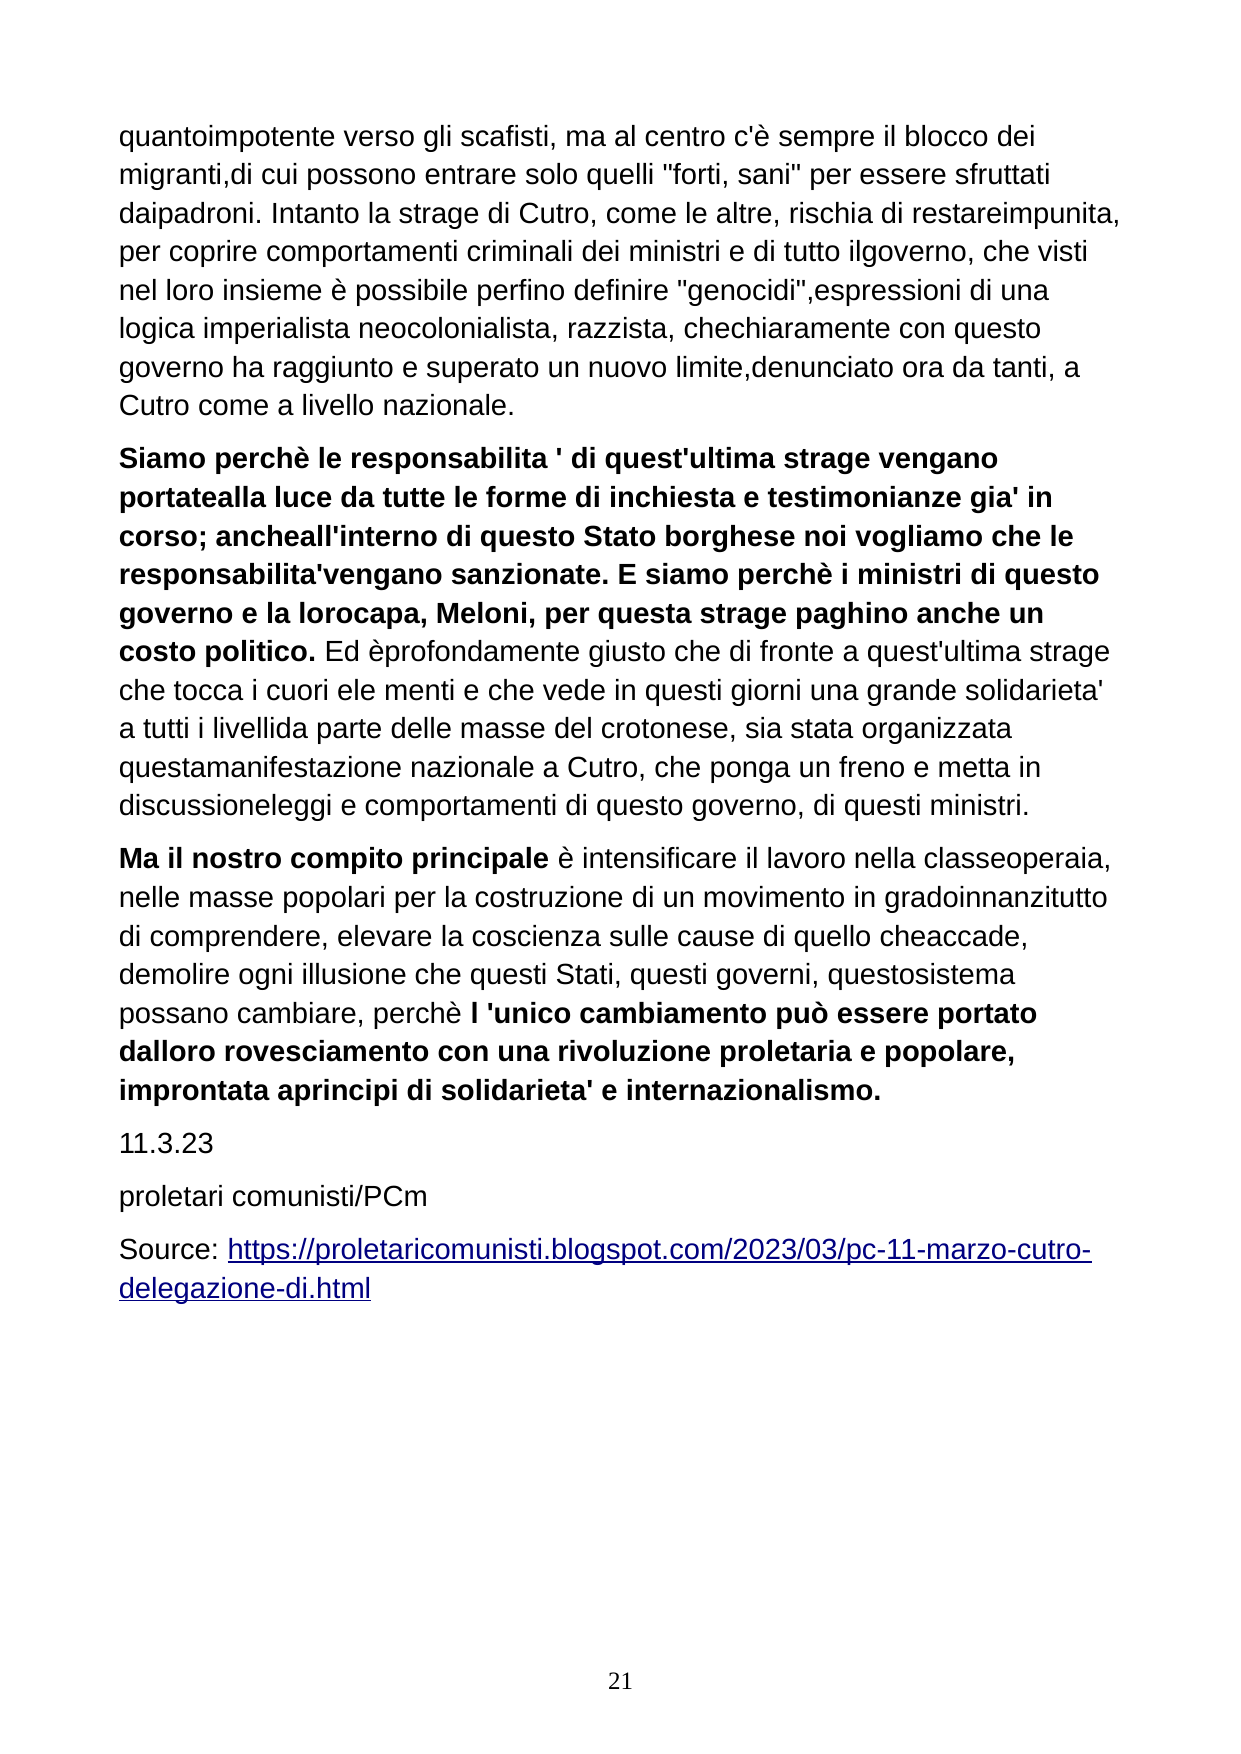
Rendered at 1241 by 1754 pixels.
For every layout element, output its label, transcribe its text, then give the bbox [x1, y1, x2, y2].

text proletari comunisti/PCm [118, 1179, 1122, 1212]
text Source: https://proletaricomunisti.blogspot.com/2023/03/pc-11-marzo-cutro-delegazione-di.html [118, 1232, 1122, 1304]
text Siamo perchè le responsabilita ' di quest'ultima strage vengano portatealla luce da tutte le forme di inchiesta e testimonianze gia' in corso; ancheall'interno di questo Stato borghese noi vogliamo che le responsabilita'vengano sanzionate. E siamo perchè i ministri di questo governo e la lorocapa, Meloni, per questa strage paghino anche un costo politico. Ed èprofondamente giusto che di fronte a quest'ultima strage che tocca i cuori ele menti e che vede in questi giorni una grande solidarieta' a tutti i livellida parte delle masse del crotonese, sia stata organizzata questamanifestazione nazionale a Cutro, che ponga un freno e metta in discussioneleggi e comportamenti di questo governo, di questi ministri. [118, 441, 1122, 822]
text 11.3.23 [118, 1126, 1122, 1159]
text Ma il nostro compito principale è intensificare il lavoro nella classeoperaia, nelle masse popolari per la costruzione di un movimento in gradoinnanzitutto di comprendere, elevare la coscienza sulle cause di quello cheaccade, demolire ogni illusione che questi Stati, questi governi, questosistema possano cambiare, perchè l 'unico cambiamento può essere portato dalloro rovesciamento con una rivoluzione proletaria e popolare, improntata aprincipi di solidarieta' e internazionalismo. [118, 841, 1122, 1106]
text quantoimpotente verso gli scafisti, ma al centro c'è sempre il blocco dei migranti,di cui possono entrare solo quelli "forti, sani" per essere sfruttati daipadroni. Intanto la strage di Cutro, come le altre, rischia di restareimpunita, per coprire comportamenti criminali dei ministri e di tutto ilgoverno, che visti nel loro insieme è possibile perfino definire "genocidi",espressioni di una logica imperialista neocolonialista, razzista, chechiaramente con questo governo ha raggiunto e superato un nuovo limite,denunciato ora da tanti, a Cutro come a livello nazionale. [118, 118, 1122, 422]
